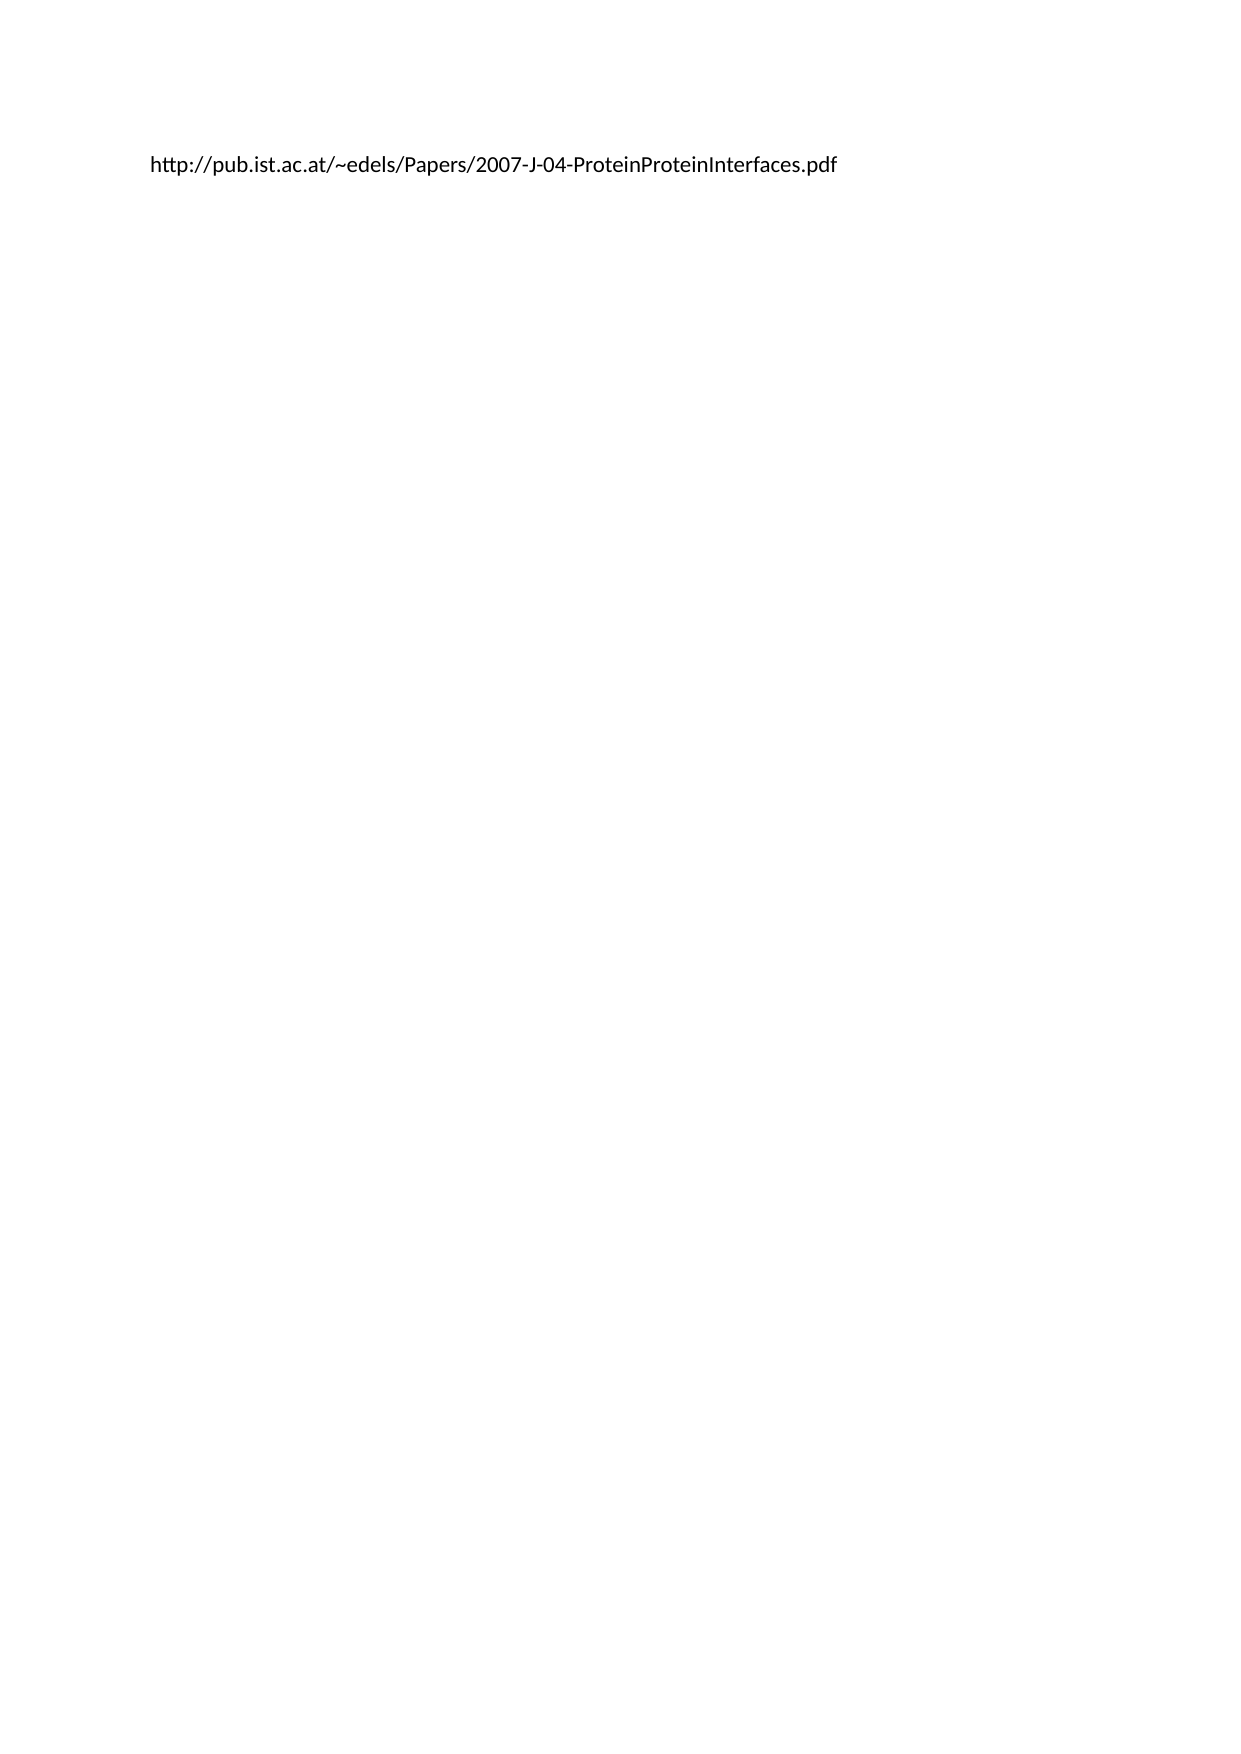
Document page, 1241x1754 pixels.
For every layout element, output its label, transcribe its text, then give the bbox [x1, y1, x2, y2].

text http://pub.ist.ac.at/~edels/Papers/2007-J-04-ProteinProteinInterfaces.pdf [150, 150, 1090, 178]
